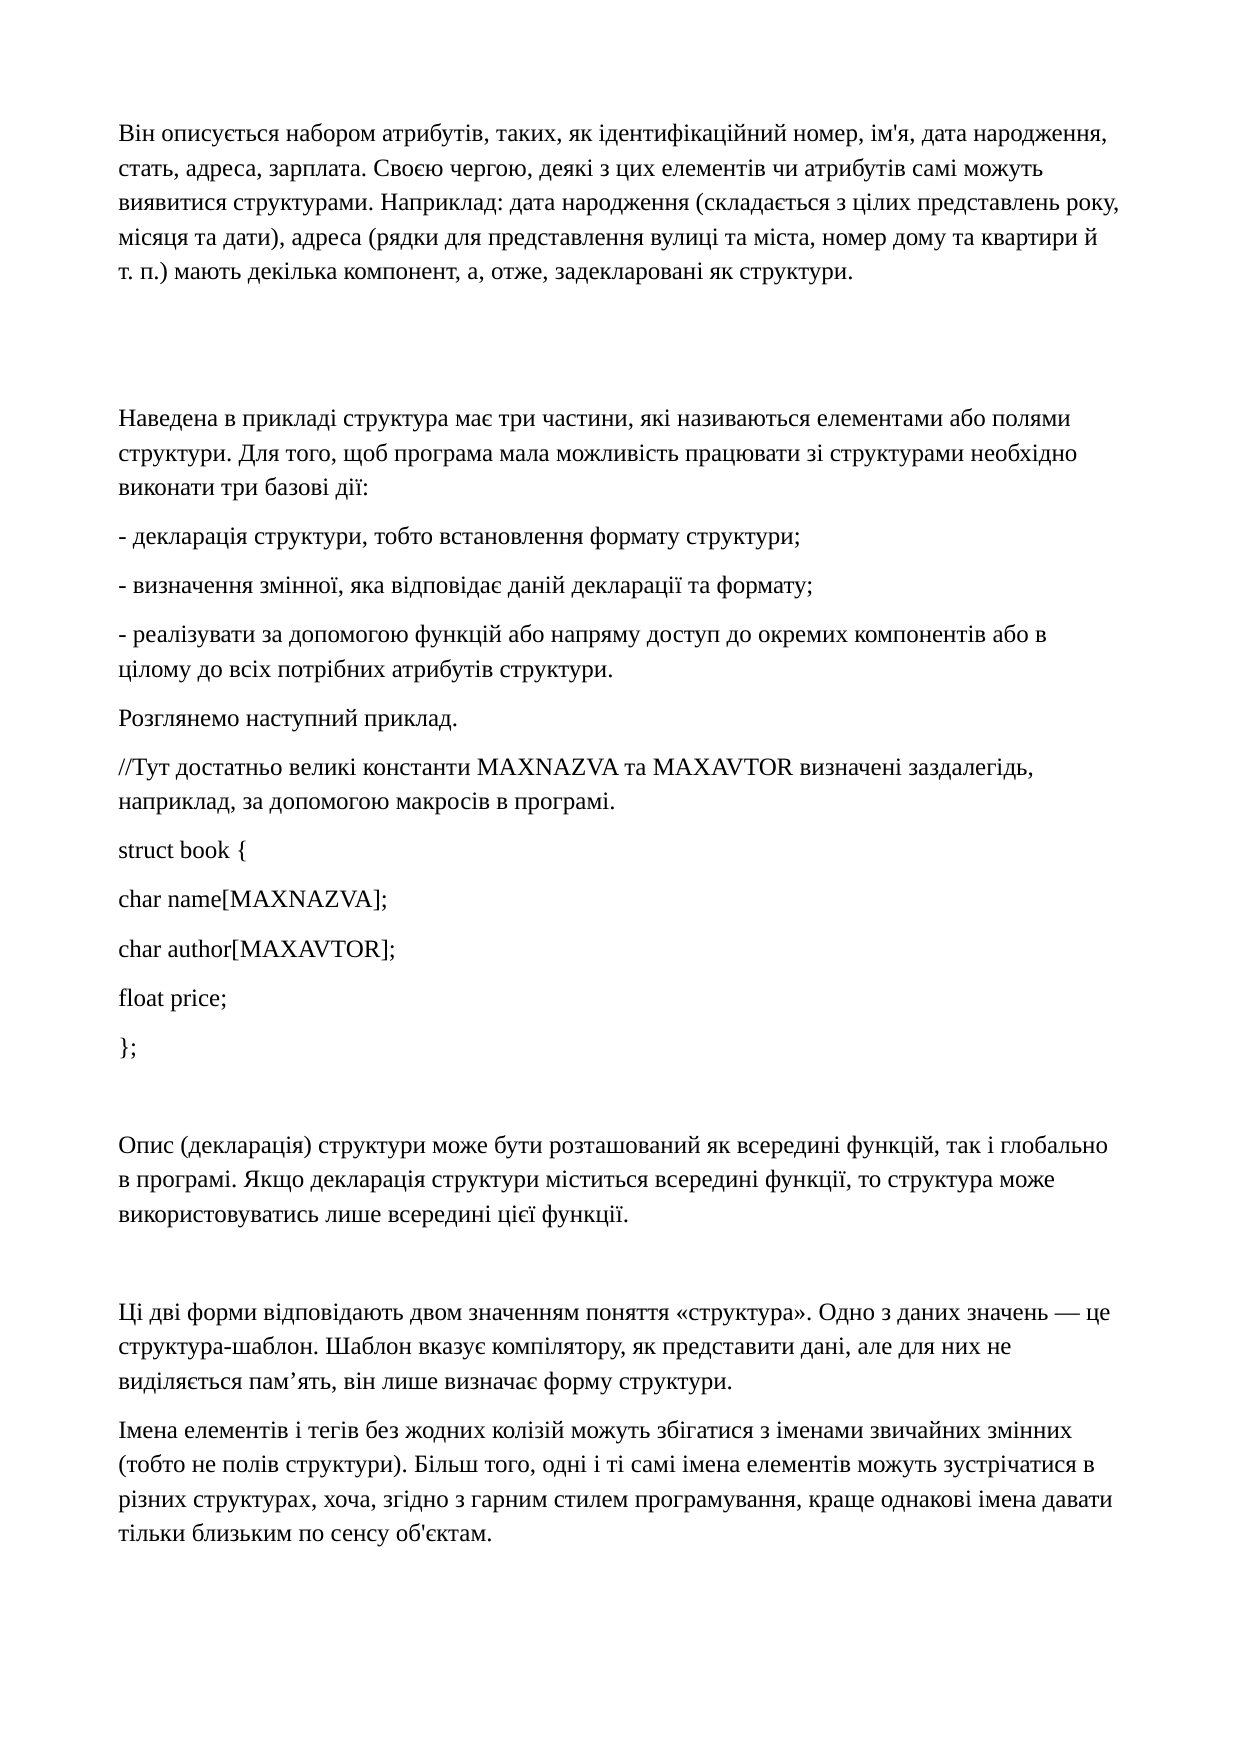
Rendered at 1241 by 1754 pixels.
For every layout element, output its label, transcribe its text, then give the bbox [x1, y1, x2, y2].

text Він описується набором атрибутів, таких, як ідентифікаційний номер, ім'я, дата народження, стать, адреса, зарплата. Своєю чергою, деякі з цих елементів чи атрибутів самі можуть виявитися структурами. Наприклад: дата народження (складається з цілих представлень року, місяця та дати), адреса (рядки для представлення вулиці та міста, номер дому та квартири й т. п.) мають декілька компонент, а, отже, задекларовані як структури. [118, 118, 1122, 285]
text Опис (декларація) структури може бути розташований як всередині функцій, так і глобально в програмі. Якщо декларація структури міститься всередині функції, то структура може використовуватись лише всередині цієї функції. [118, 1130, 1122, 1228]
text Наведена в прикладі структура має три частини, які називаються елементами або полями структури. Для того, щоб програма мала можливість працювати зі структурами необхідно виконати три базові дії: [118, 403, 1122, 501]
text }; [118, 1032, 1122, 1061]
text float price; [118, 983, 1122, 1011]
text - визначення змінної, яка відповідає даній декларації та формату; [118, 570, 1122, 599]
text - реалізувати за допомогою функцій або напряму доступ до окремих компонентів або в цілому до всіх потрібних атрибутів структури. [118, 619, 1122, 683]
text Імена елементів і тегів без жодних колізій можуть збігатися з іменами звичайних змінних (тобто не полів структури). Більш того, одні і ті самі імена елементів можуть зустрічатися в різних структурах, хоча, згідно з гарним стилем програмування, краще однакові імена давати тільки близьким по сенсу об'єктам. [118, 1415, 1122, 1547]
text //Тут достатньо великі константи MAXNAZVA та MAXAVTOR визначені заздалегідь, наприклад, за допомогою макросів в програмі. [118, 752, 1122, 815]
text - декларація структури, тобто встановлення формату структури; [118, 521, 1122, 550]
text char name[MAXNAZVA]; [118, 884, 1122, 913]
text Розглянемо наступний приклад. [118, 703, 1122, 732]
text Ці дві форми відповідають двом значенням поняття «структура». Одно з даних значень — це структура-шаблон. Шаблон вказує компілятору, як представити дані, але для них не виділяється пам’ять, він лише визначає форму структури. [118, 1297, 1122, 1395]
text struct book { [118, 836, 1122, 864]
text char author[MAXAVTOR]; [118, 934, 1122, 962]
